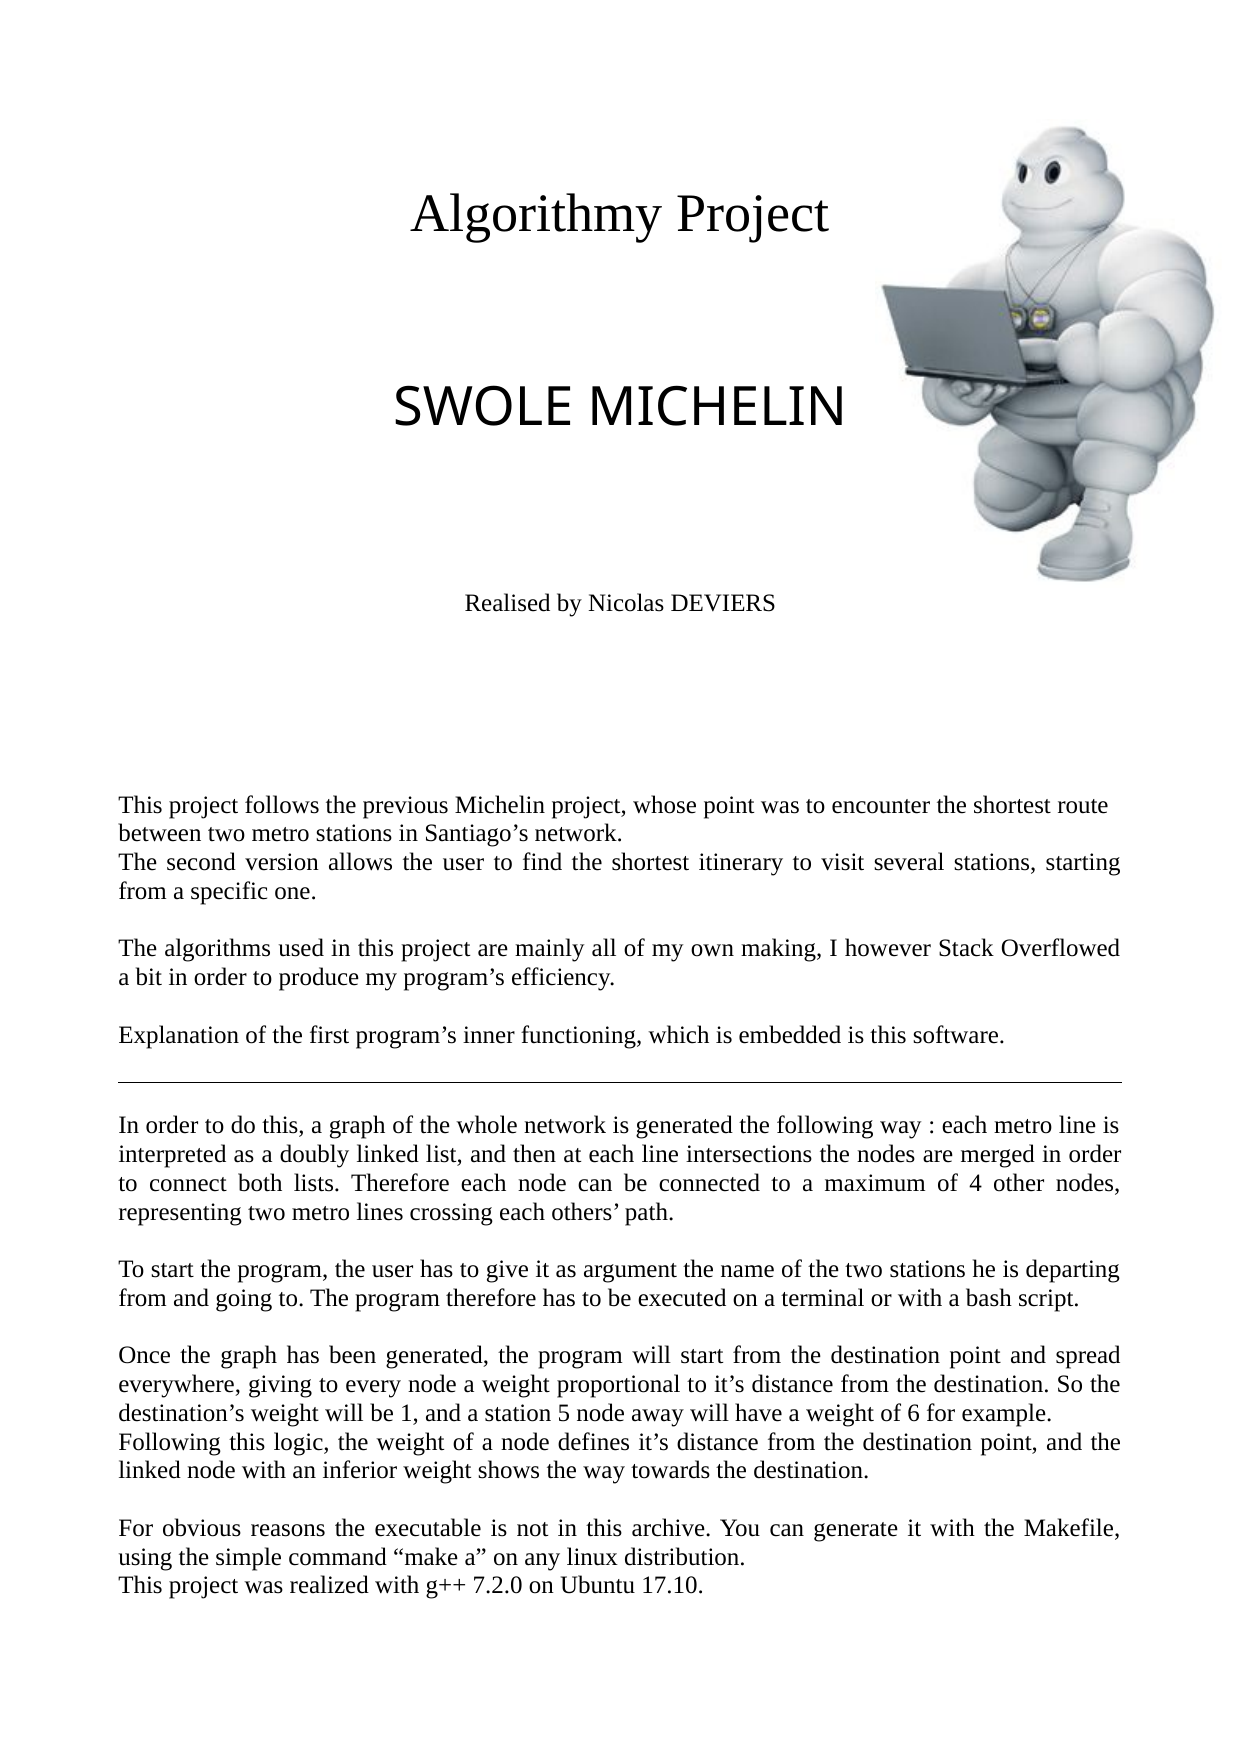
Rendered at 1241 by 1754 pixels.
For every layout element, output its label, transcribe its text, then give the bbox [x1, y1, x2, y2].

text To start the program, the user has to give it as argument the name of the two stations he is departing from and going to. The program therefore has to be executed on a terminal or with a bash script. [118, 1254, 1122, 1312]
text Following this logic, the weight of a node defines it’s distance from the destination point, and the linked node with an inferior weight shows the way towards the destination. [118, 1427, 1122, 1484]
text In order to do this, a graph of the whole network is generated the following way : each metro line is interpreted as a doubly linked list, and then at each line intersections the nodes are merged in order to connect both lists. Therefore each node can be connected to a maximum of 4 other nodes, representing two metro lines crossing each others’ path. [118, 1111, 1122, 1226]
text The algorithms used in this project are mainly all of my own making, I however Stack Overflowed a bit in order to produce my program’s efficiency. [118, 933, 1122, 991]
text Explanation of the first program’s inner functioning, which is embedded is this software. [118, 1020, 1122, 1048]
picture [875, 119, 1222, 588]
text This project was realized with g++ 7.2.0 on Ubuntu 17.10. [118, 1571, 1122, 1599]
text For obvious reasons the executable is not in this archive. You can generate it with the Makefile, using the simple command “make a” on any linux distribution. [118, 1513, 1122, 1571]
text Algorithmy Project [118, 180, 875, 243]
text Realised by Nicolas DEVIERS [118, 588, 1122, 617]
text Once the graph has been generated, the program will start from the destination point and spread everywhere, giving to every node a weight proportional to it’s distance from the destination. So the destination’s weight will be 1, and a station 5 node away will have a weight of 6 for example. [118, 1341, 1122, 1427]
text SWOLE MICHELIN [118, 367, 875, 441]
text This project follows the previous Michelin project, whose point was to encounter the shortest route between two metro stations in Santiago’s network. [118, 790, 1122, 847]
text The second version allows the user to find the shortest itinerary to visit several stations, starting from a specific one. [118, 847, 1122, 905]
